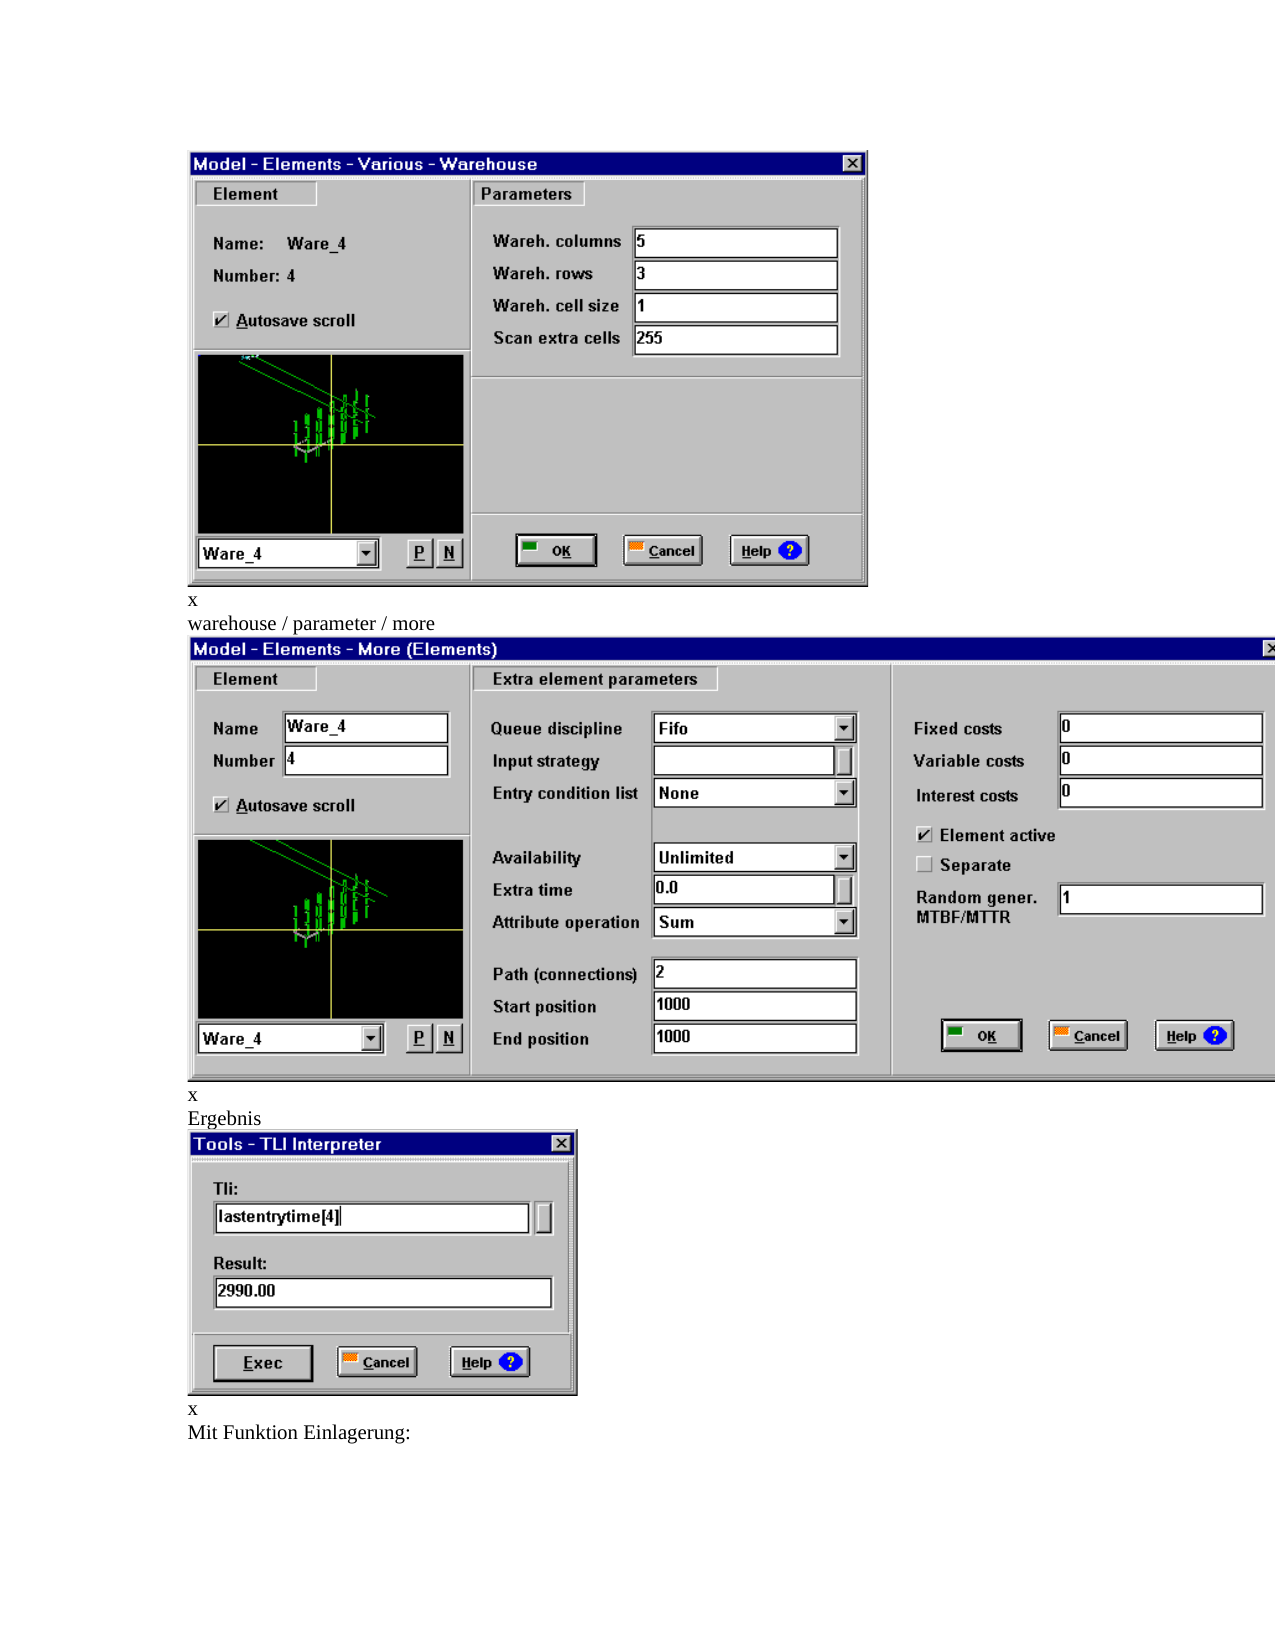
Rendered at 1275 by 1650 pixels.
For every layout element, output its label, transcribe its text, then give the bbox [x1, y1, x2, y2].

text x [187, 1396, 1087, 1420]
text Mit Funktion Einlagerung: [187, 1420, 1087, 1444]
text Ergebnis [187, 1106, 1087, 1130]
text x [187, 1082, 1087, 1106]
text warehouse / parameter / more [187, 611, 1087, 635]
text x [187, 587, 1087, 611]
